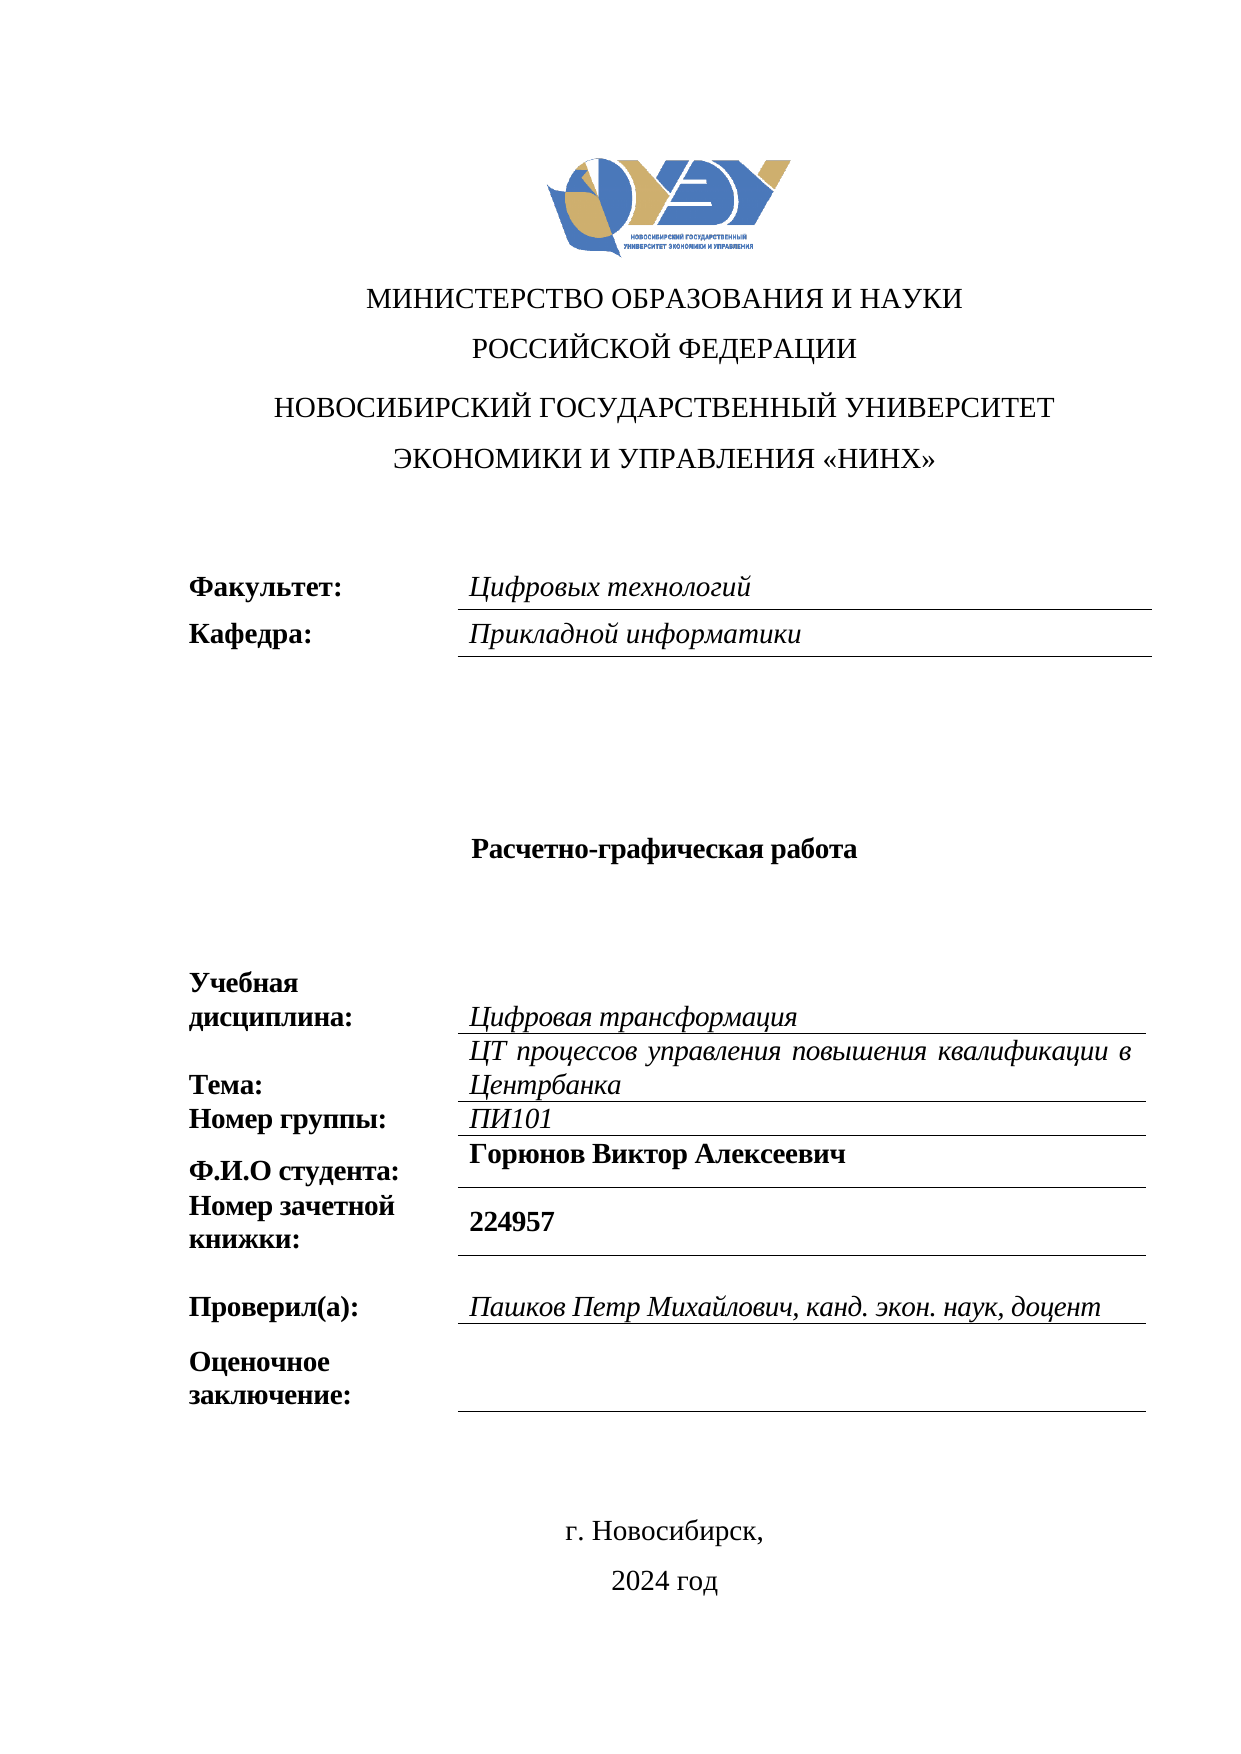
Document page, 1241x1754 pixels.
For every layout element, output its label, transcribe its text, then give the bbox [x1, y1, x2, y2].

text НОВОСИБИРСКИЙ ГОСУДАРСТВЕННЫЙ УНИВЕРСИТЕТ [177, 391, 1152, 424]
table_header Цифровая трансформация [458, 965, 1146, 1032]
table_cell [458, 1256, 1146, 1289]
table_header Факультет: [177, 563, 458, 608]
table_header Цифровых технологий [458, 563, 1152, 608]
text Расчетно-графическая работа [177, 832, 1152, 865]
table_cell Прикладной информатики [458, 610, 1152, 656]
text МИНИСТЕРСТВО ОБРАЗОВАНИЯ И НАУКИ [177, 281, 1152, 315]
table_cell Оценочное заключение: [177, 1323, 458, 1411]
table_cell 224957 [458, 1188, 1146, 1255]
table_cell [458, 1324, 1146, 1411]
text ЭКОНОМИКИ И УПРАВЛЕНИЯ «НИНХ» [177, 441, 1152, 474]
table_cell Проверил(а): [177, 1289, 458, 1323]
table_cell Тема: [177, 1033, 458, 1101]
table_cell Кафедра: [177, 609, 458, 656]
table_cell Пашков Петр Михайлович, канд. экон. наук, доцент [458, 1289, 1146, 1323]
table_cell Горюнов Виктор Алексеевич [458, 1136, 1146, 1187]
table_cell [177, 1255, 458, 1289]
table_cell ПИ101 [458, 1102, 1146, 1135]
text г. Новосибирск, [177, 1513, 1152, 1546]
table_cell Номер зачетной книжки: [177, 1187, 458, 1255]
text 2024 год [177, 1563, 1152, 1597]
text РОССИЙСКОЙ ФЕДЕРАЦИИ [177, 332, 1152, 365]
table_header Учебная дисциплина: [177, 965, 458, 1032]
table_cell Номер группы: [177, 1101, 458, 1135]
table_cell ЦТ процессов управления повышения квалификации в Центрбанка [458, 1034, 1146, 1101]
table_cell Ф.И.О студента: [177, 1135, 458, 1187]
